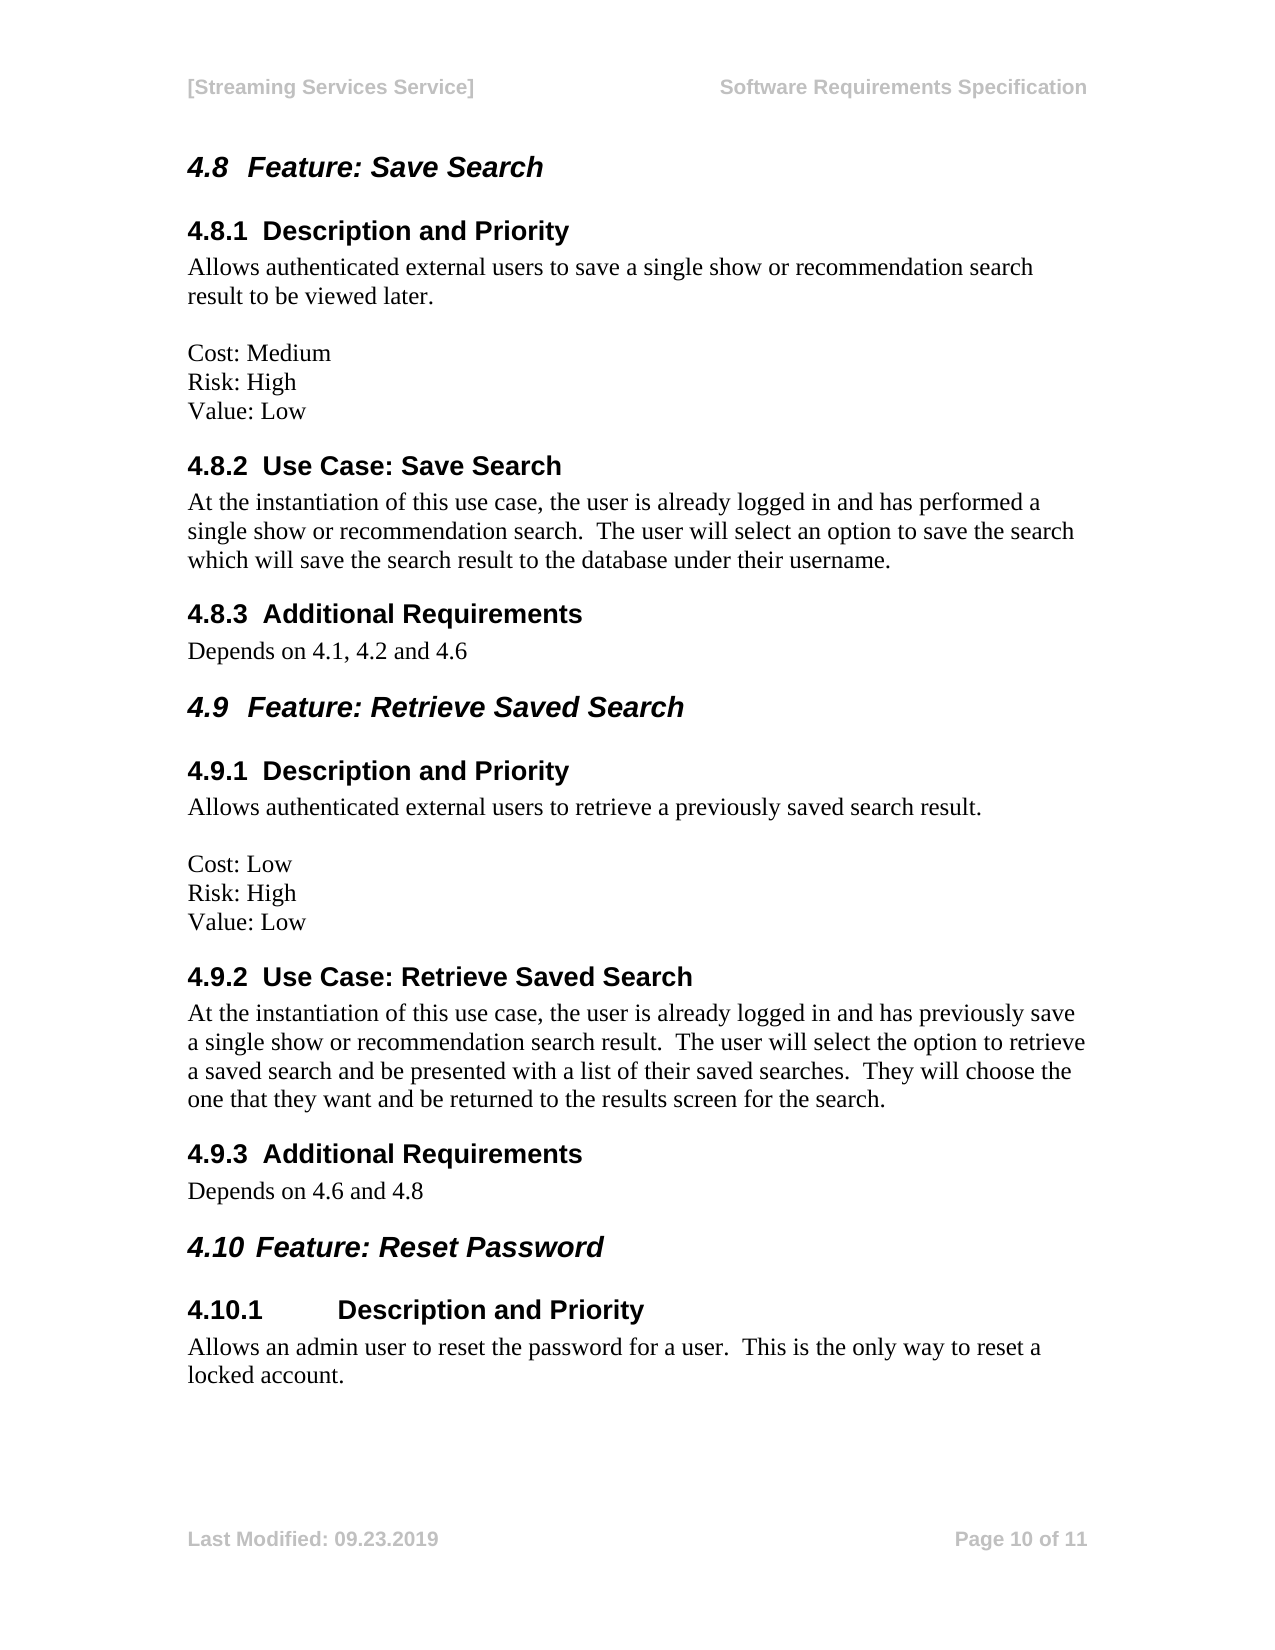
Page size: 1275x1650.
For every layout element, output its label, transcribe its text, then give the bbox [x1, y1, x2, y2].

text Cost: Medium [187, 338, 1087, 367]
subtitle Use Case: Retrieve Saved Search [187, 961, 1087, 992]
text At the instantiation of this use case, the user is already logged in and has previously save a single show or recommendation search result. The user will select the option to retrieve a saved search and be presented with a list of their saved searches. They will choose the one that they want and be returned to the results screen for the search. [187, 998, 1087, 1113]
subtitle Description and Priority [187, 754, 1087, 786]
text Allows authenticated external users to retrieve a previously saved search result. [187, 792, 1087, 821]
text Allows an admin user to reset the password for a user. This is the only way to reset a locked account. [187, 1332, 1087, 1389]
text Depends on 4.1, 4.2 and 4.6 [187, 636, 1087, 665]
subtitle Description and Priority [187, 1294, 1087, 1326]
text Allows authenticated external users to save a single show or recommendation search result to be viewed later. [187, 252, 1087, 310]
text Risk: High [187, 367, 1087, 396]
text Risk: High [187, 878, 1087, 907]
subtitle Description and Priority [187, 215, 1087, 246]
subtitle Additional Requirements [187, 1138, 1087, 1169]
subtitle Additional Requirements [187, 598, 1087, 630]
text Value: Low [187, 907, 1087, 936]
subtitle Use Case: Save Search [187, 450, 1087, 481]
subtitle Feature: Retrieve Saved Search [187, 690, 1087, 723]
subtitle Feature: Save Search [187, 150, 1087, 183]
subtitle Feature: Reset Password [187, 1229, 1087, 1263]
text Cost: Low [187, 849, 1087, 878]
text Value: Low [187, 396, 1087, 425]
text Depends on 4.6 and 4.8 [187, 1176, 1087, 1204]
text At the instantiation of this use case, the user is already logged in and has performed a single show or recommendation search. The user will select an option to save the search which will save the search result to the database under their username. [187, 487, 1087, 573]
